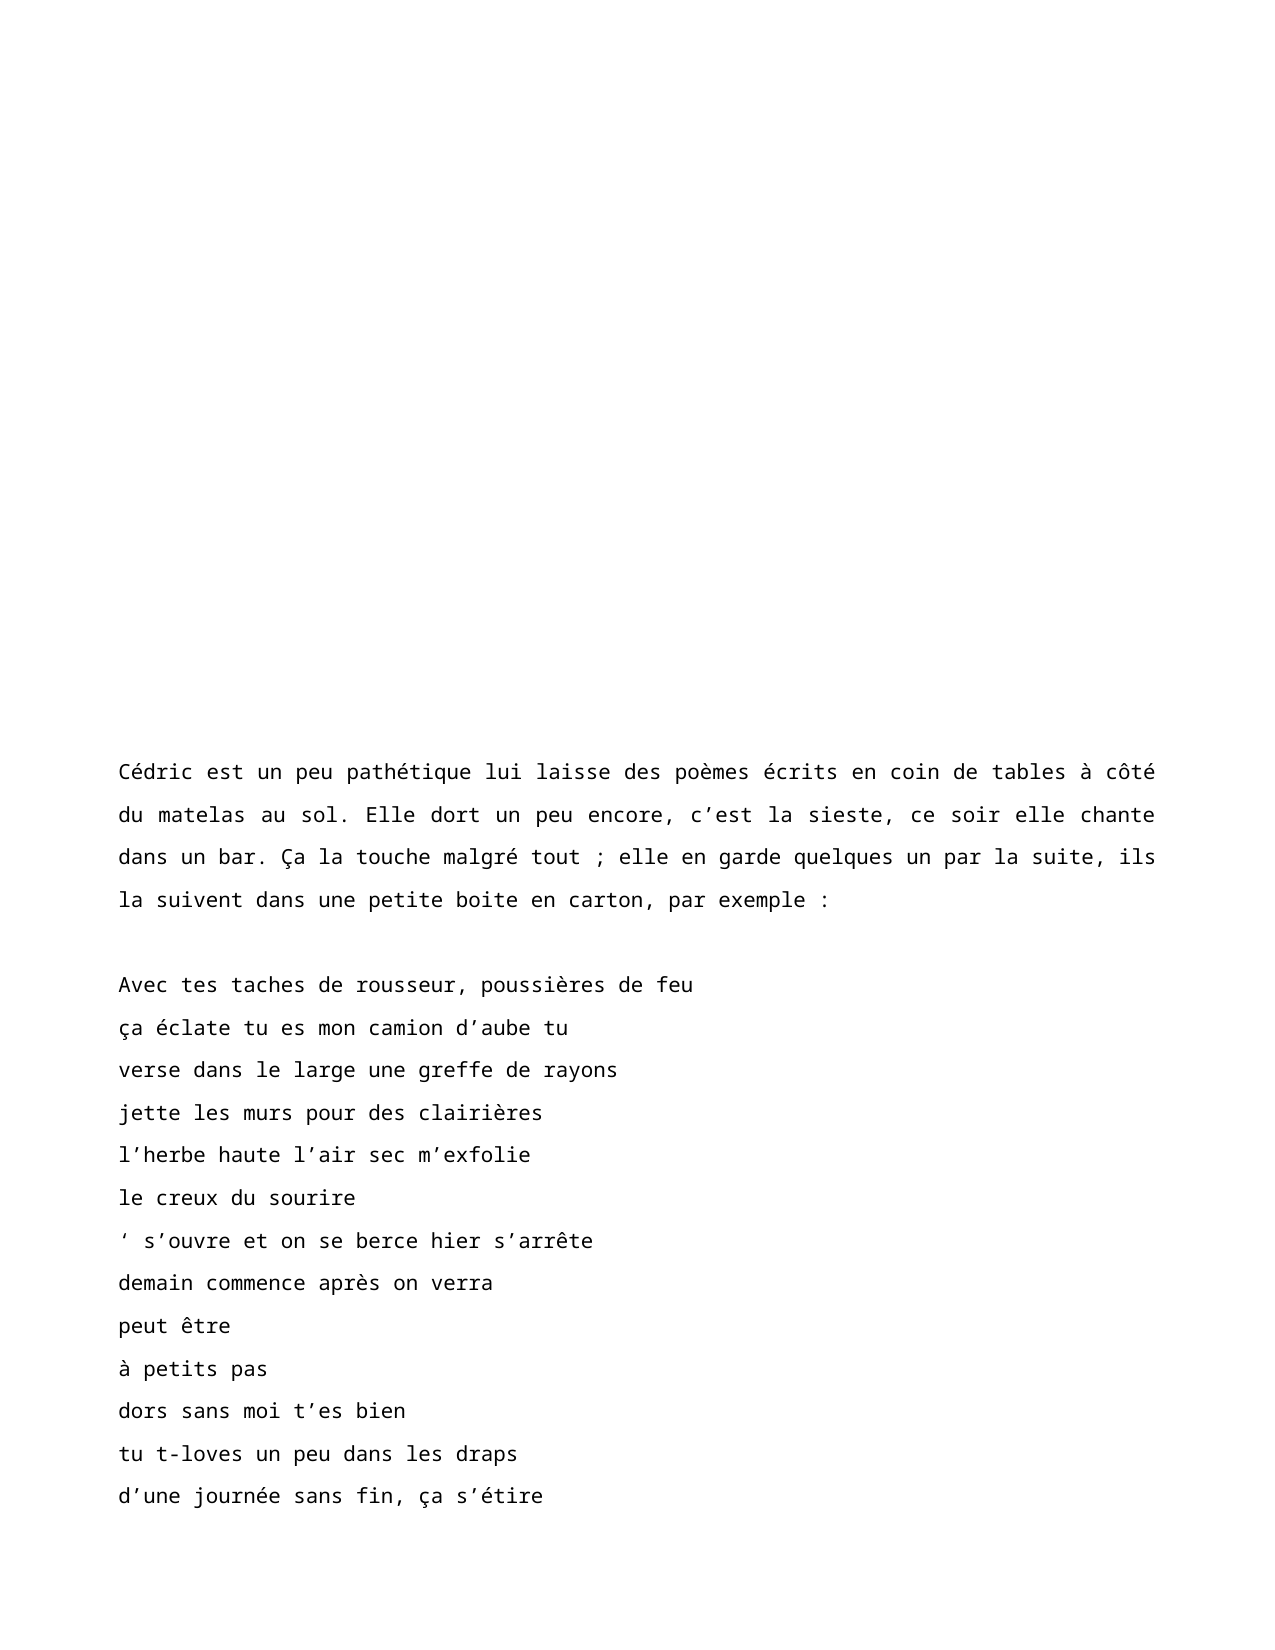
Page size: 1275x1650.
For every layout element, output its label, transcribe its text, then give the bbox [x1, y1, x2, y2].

text l’herbe haute l’air sec m’exfolie [118, 1141, 1157, 1169]
text tu t-loves un peu dans les draps [118, 1439, 1157, 1467]
text d’une journée sans fin, ça s’étire [118, 1481, 1157, 1510]
text dors sans moi t’es bien [118, 1396, 1157, 1425]
text le creux du sourire [118, 1183, 1157, 1212]
text Avec tes taches de rousseur, poussières de feu [118, 970, 1157, 999]
text ça éclate tu es mon camion d’aube tu [118, 1013, 1157, 1041]
text demain commence après on verra [118, 1268, 1157, 1297]
text Cédric est un peu pathétique lui laisse des poèmes écrits en coin de tables à côté du matelas au sol. Elle dort un peu encore, c’est la sieste, ce soir elle chante dans un bar. Ça la touche malgré tout ; elle en garde quelques un par la suite, ils la suivent dans une petite boite en carton, par exemple : [118, 757, 1157, 913]
text jette les murs pour des clairières [118, 1098, 1157, 1126]
text verse dans le large une greffe de rayons [118, 1055, 1157, 1084]
text à petits pas [118, 1354, 1157, 1382]
text peut être [118, 1311, 1157, 1339]
text ‘ s’ouvre et on se berce hier s’arrête [118, 1226, 1157, 1254]
